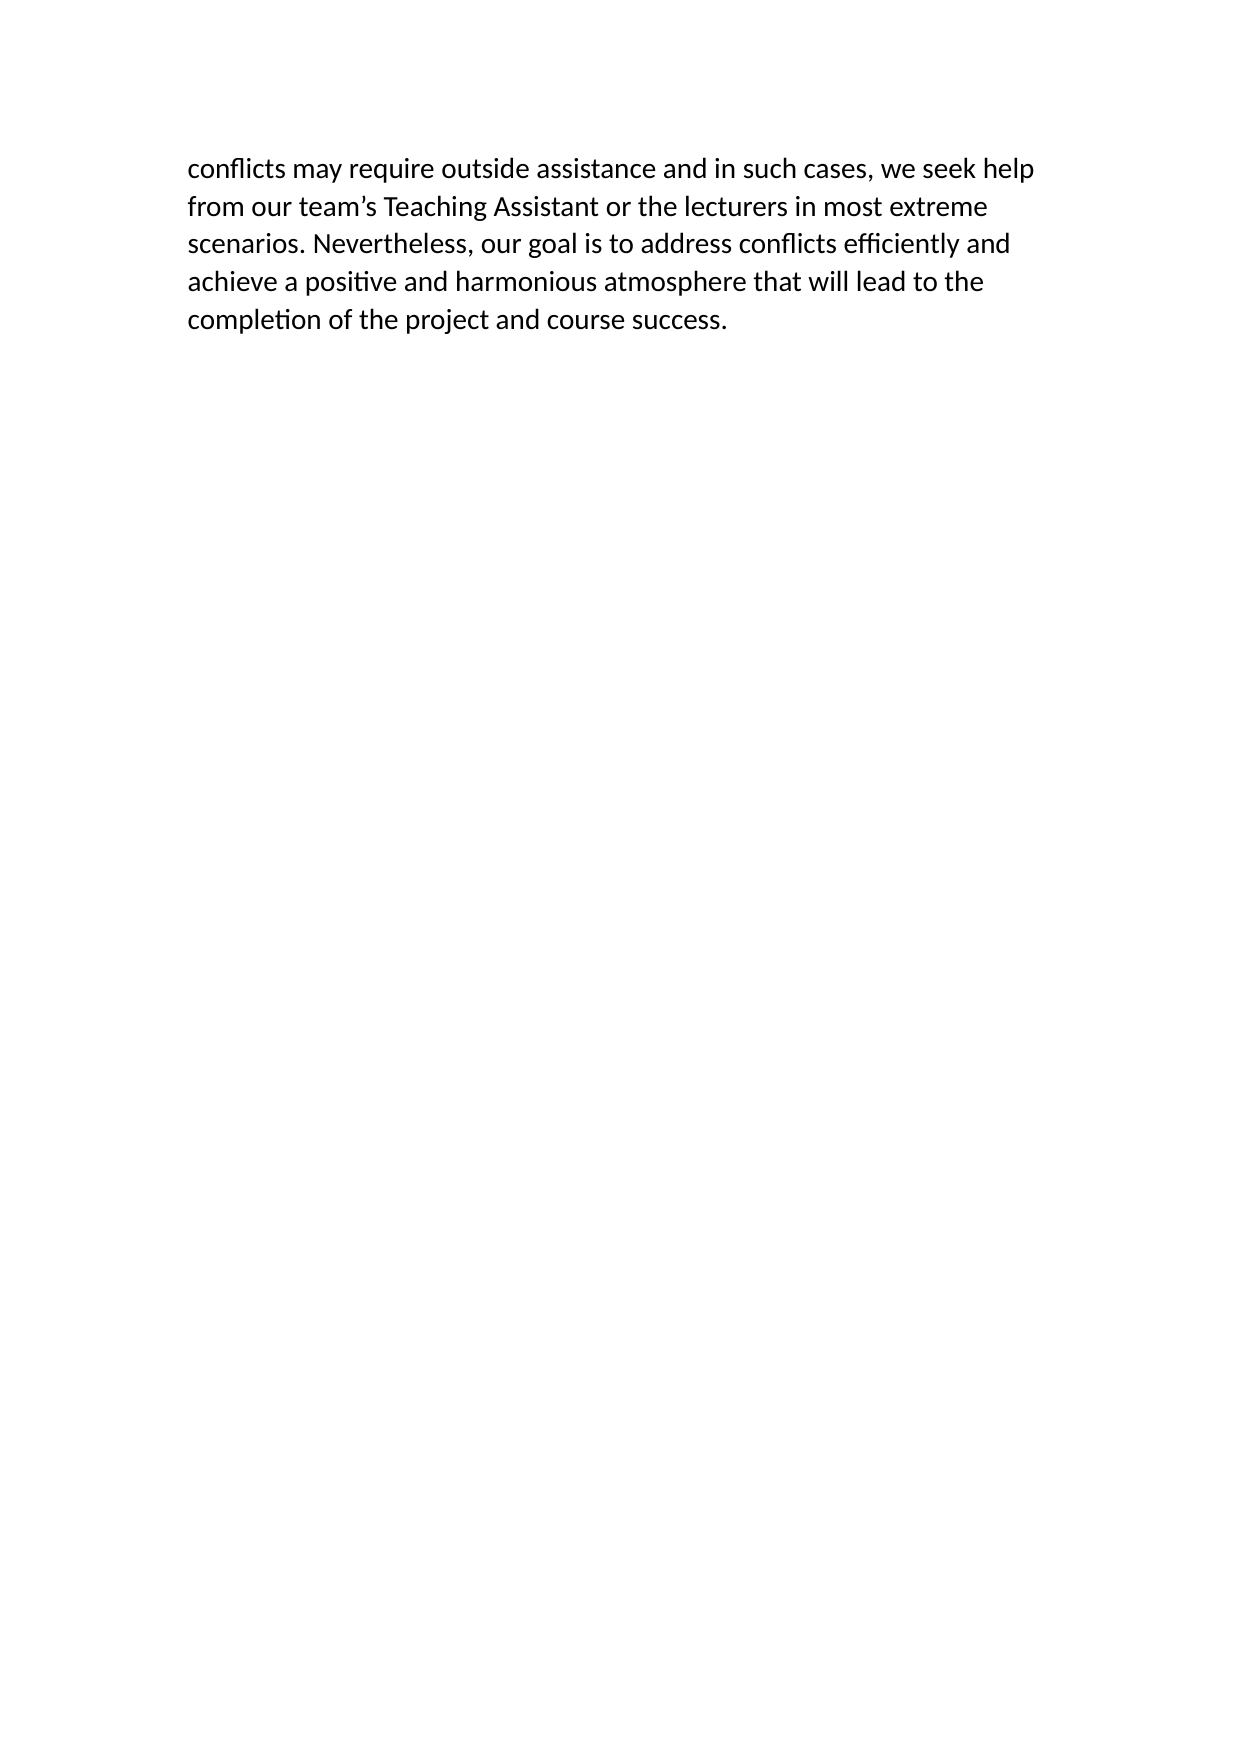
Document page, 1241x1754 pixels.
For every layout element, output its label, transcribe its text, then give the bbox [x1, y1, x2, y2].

text conflicts may require outside assistance and in such cases, we seek help from our team’s Teaching Assistant or the lecturers in most extreme scenarios. Nevertheless, our goal is to address conflicts efficiently and achieve a positive and harmonious atmosphere that will lead to the completion of the project and course success. [187, 150, 1053, 336]
